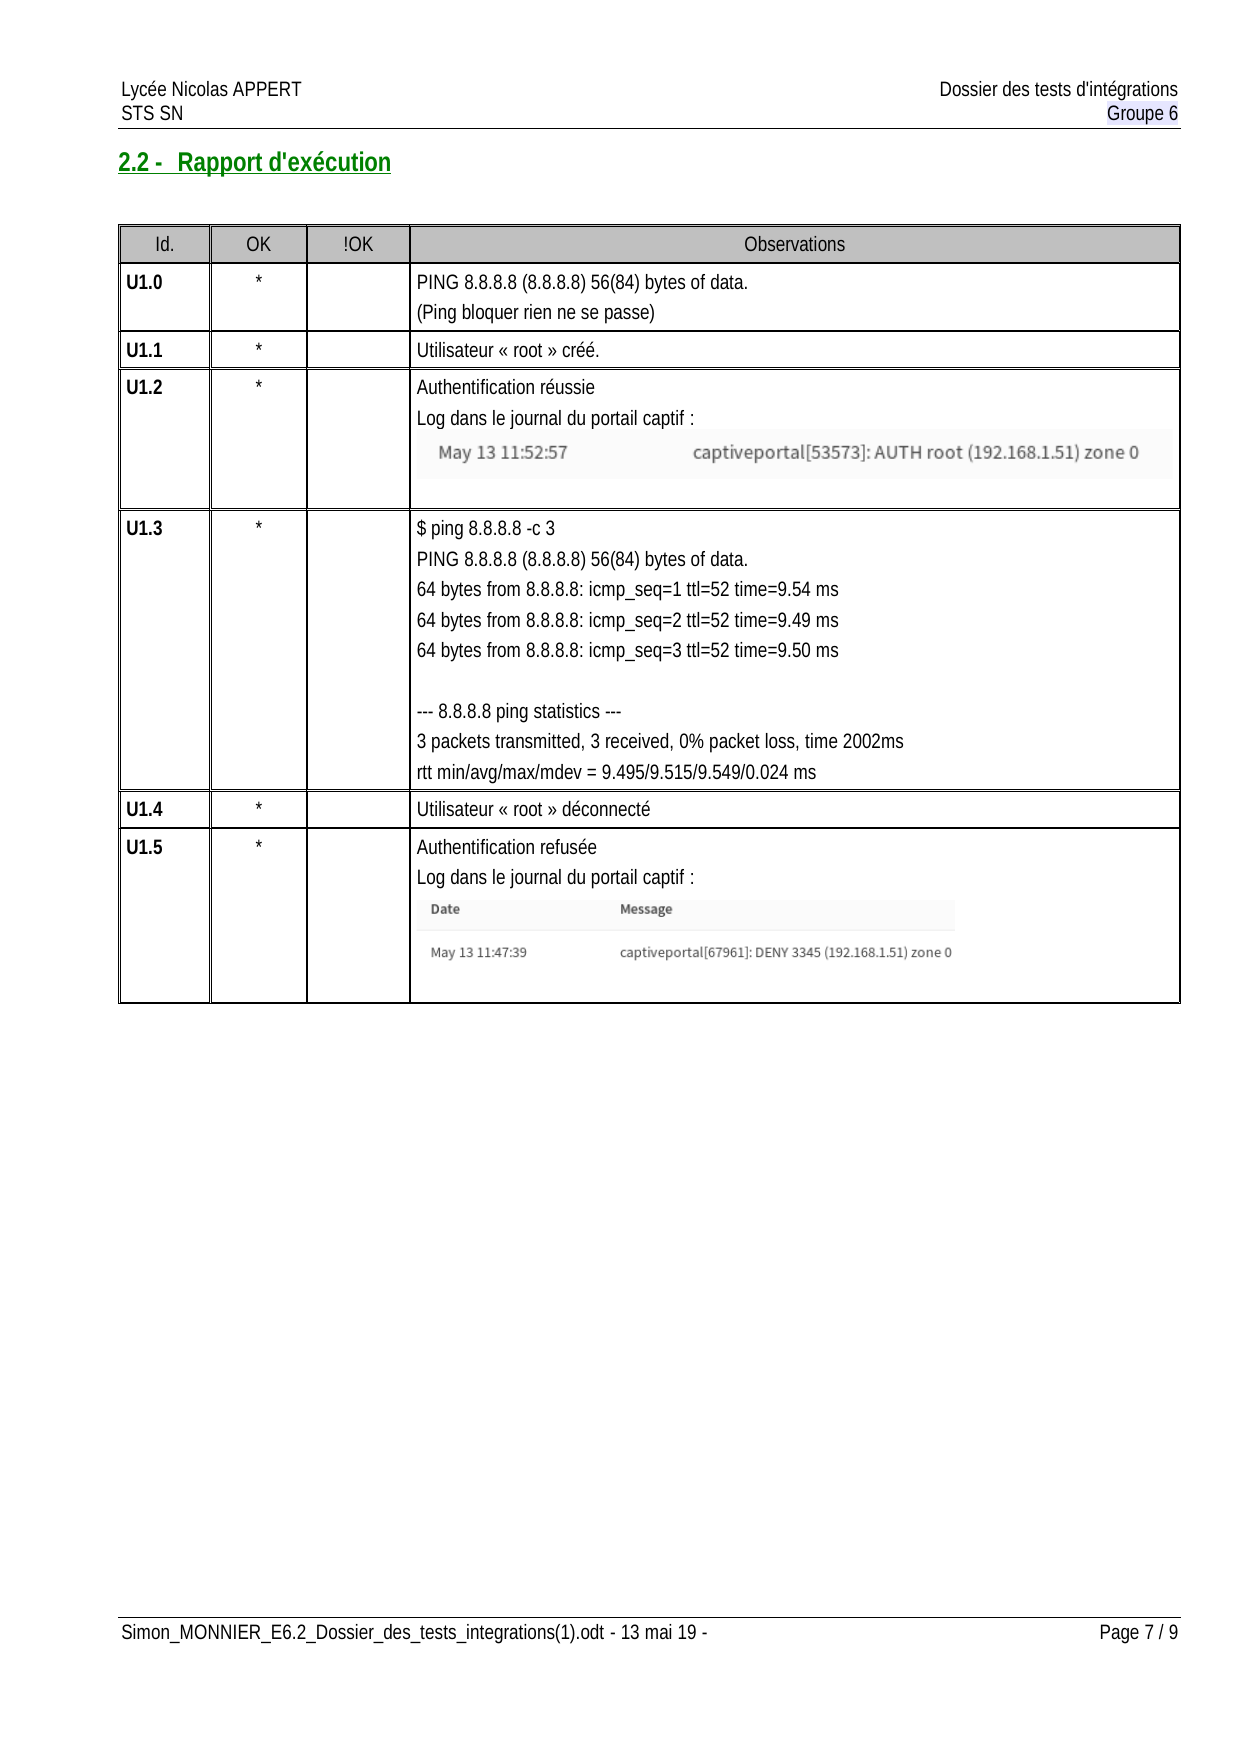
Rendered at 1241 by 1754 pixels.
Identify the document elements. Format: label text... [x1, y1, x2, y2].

table_cell [308, 332, 409, 367]
table_header OK [212, 227, 306, 262]
table_cell [308, 370, 409, 508]
table_cell Authentification réussie Log dans le journal du portail captif : [411, 370, 1179, 429]
table_cell [308, 792, 409, 827]
table_cell * [212, 370, 306, 508]
table_cell Authentification refusée Log dans le journal du portail captif : [411, 829, 1179, 1002]
table_cell U1.2 [121, 370, 209, 508]
table_cell $ ping 8.8.8.8 -c 3 PING 8.8.8.8 (8.8.8.8) 56(84) bytes of data. 64 bytes from 8.8.8.8: icmp_seq=1 ttl=52 time=9.54 ms 64 bytes from 8.8.8.8: icmp_seq=2 ttl=52 time=9.49 ms 64 bytes from 8.8.8.8: icmp_seq=3 ttl=52 time=9.50 ms --- 8.8.8.8 ping statistics --- 3 packets transmitted, 3 received, 0% packet loss, time 2002ms rtt min/avg/max/mdev = 9.495/9.515/9.549/0.024 ms [411, 511, 1179, 789]
table_cell Utilisateur « root » déconnecté [411, 792, 1179, 827]
table_header Observations [411, 227, 1179, 262]
table_cell U1.3 [121, 511, 209, 789]
table_cell U1.5 [121, 829, 209, 1002]
table_cell * [212, 792, 306, 827]
table_cell [308, 511, 409, 789]
table_header Id. [121, 227, 209, 262]
table_cell U1.0 [121, 264, 209, 330]
table_cell [308, 829, 409, 1002]
table_cell [308, 264, 409, 330]
picture [416, 900, 955, 972]
table_cell * [212, 264, 306, 330]
table_cell * [212, 511, 306, 789]
subtitle Rapport d'exécution [118, 145, 1181, 176]
table_cell [411, 430, 1179, 508]
table_cell * [212, 829, 306, 1002]
table_cell PING 8.8.8.8 (8.8.8.8) 56(84) bytes of data. (Ping bloquer rien ne se passe) [411, 264, 1179, 330]
table_cell Utilisateur « root » créé. [411, 332, 1179, 367]
table_header !OK [308, 227, 409, 262]
table_cell U1.1 [121, 332, 209, 367]
table_cell * [212, 332, 306, 367]
picture [416, 429, 1173, 479]
table_cell U1.4 [121, 792, 209, 827]
